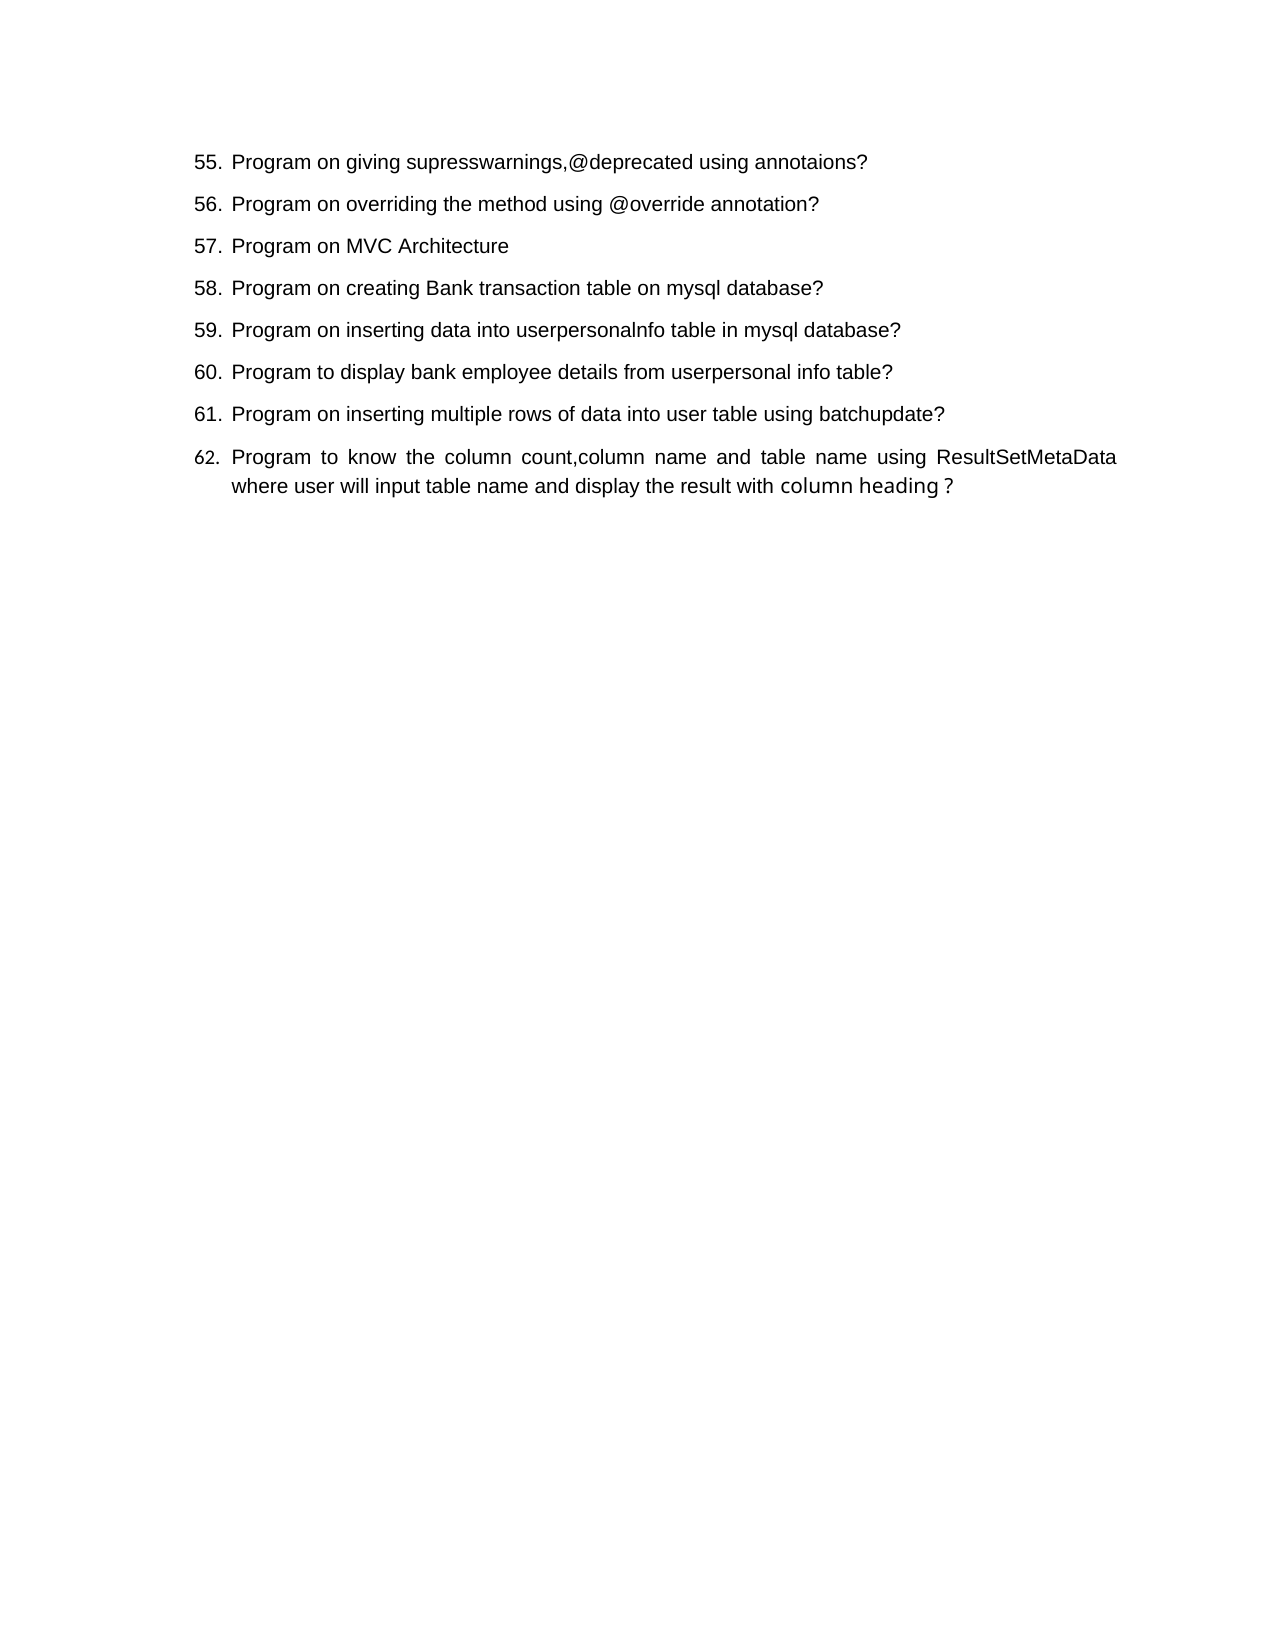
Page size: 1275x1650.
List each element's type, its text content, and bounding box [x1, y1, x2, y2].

list Program on overriding the method using @override annotation? [194, 192, 1118, 216]
list Program to display bank employee details from userpersonal info table? [194, 360, 1118, 384]
list Program on creating Bank transaction table on mysql database? [194, 276, 1118, 300]
list Program on giving supresswarnings,@deprecated using annotaions? [194, 150, 1118, 174]
list Program on MVC Architecture [194, 234, 1118, 258]
list Program on inserting multiple rows of data into user table using batchupdate? [194, 402, 1118, 426]
list Program to know the column count,column name and table name using ResultSetMetaData where user will input table name and display the result with column heading ? [194, 444, 1118, 499]
list Program on inserting data into userpersonalnfo table in mysql database? [194, 318, 1118, 342]
